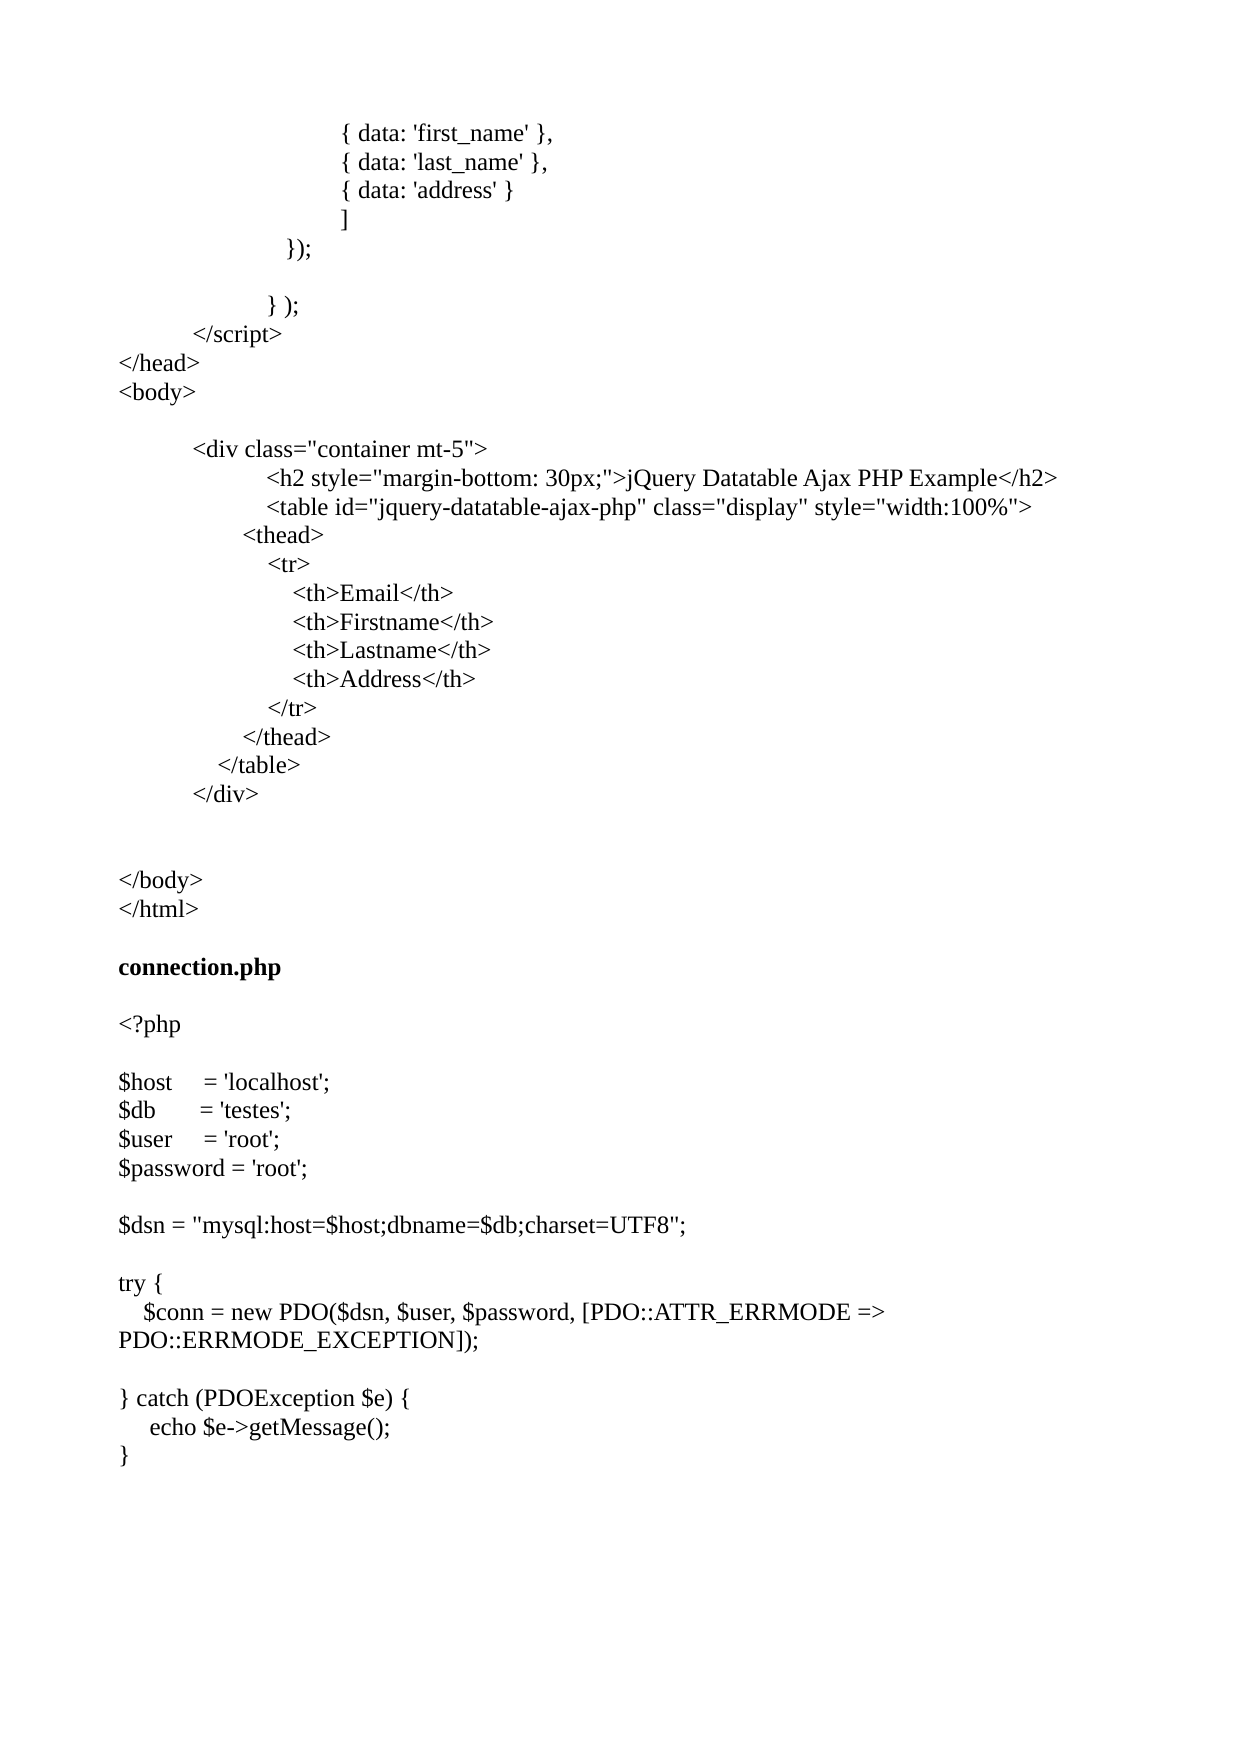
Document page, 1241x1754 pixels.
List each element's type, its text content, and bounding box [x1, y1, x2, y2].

text $host = 'localhost'; [118, 1067, 1122, 1096]
text } [118, 1441, 1122, 1469]
text try { [118, 1268, 1122, 1297]
text $dsn = "mysql:host=$host;dbname=$db;charset=UTF8"; [118, 1211, 1122, 1239]
text <div class="container mt-5"> [118, 434, 1122, 463]
text { data: 'last_name' }, [118, 147, 1122, 176]
text </body> [118, 866, 1122, 894]
text $db = 'testes'; [118, 1096, 1122, 1124]
text <thead> [118, 521, 1122, 549]
text <tr> [118, 549, 1122, 578]
text $password = 'root'; [118, 1153, 1122, 1182]
text </script> [118, 319, 1122, 348]
text echo $e->getMessage(); [118, 1412, 1122, 1441]
text $conn = new PDO($dsn, $user, $password, [PDO::ATTR_ERRMODE => PDO::ERRMODE_EXCEPTION]); [118, 1297, 1122, 1354]
text <th>Lastname</th> [118, 636, 1122, 664]
text </thead> [118, 722, 1122, 751]
text <table id="jquery-datatable-ajax-php" class="display" style="width:100%"> [118, 492, 1122, 521]
text </table> [118, 751, 1122, 779]
text { data: 'first_name' }, [118, 118, 1122, 147]
text } catch (PDOException $e) { [118, 1383, 1122, 1412]
text } ); [118, 291, 1122, 319]
text <body> [118, 377, 1122, 406]
text </head> [118, 348, 1122, 377]
text <th>Email</th> [118, 578, 1122, 607]
text <?php [118, 1009, 1122, 1038]
text </html> [118, 894, 1122, 923]
text }); [118, 233, 1122, 262]
text </div> [118, 779, 1122, 808]
text <th>Firstname</th> [118, 607, 1122, 636]
text ] [118, 204, 1122, 233]
text </tr> [118, 693, 1122, 722]
text connection.php [118, 952, 1122, 981]
text <th>Address</th> [118, 664, 1122, 693]
text <h2 style="margin-bottom: 30px;">jQuery Datatable Ajax PHP Example</h2> [118, 463, 1122, 492]
text { data: 'address' } [118, 176, 1122, 204]
text $user = 'root'; [118, 1124, 1122, 1153]
